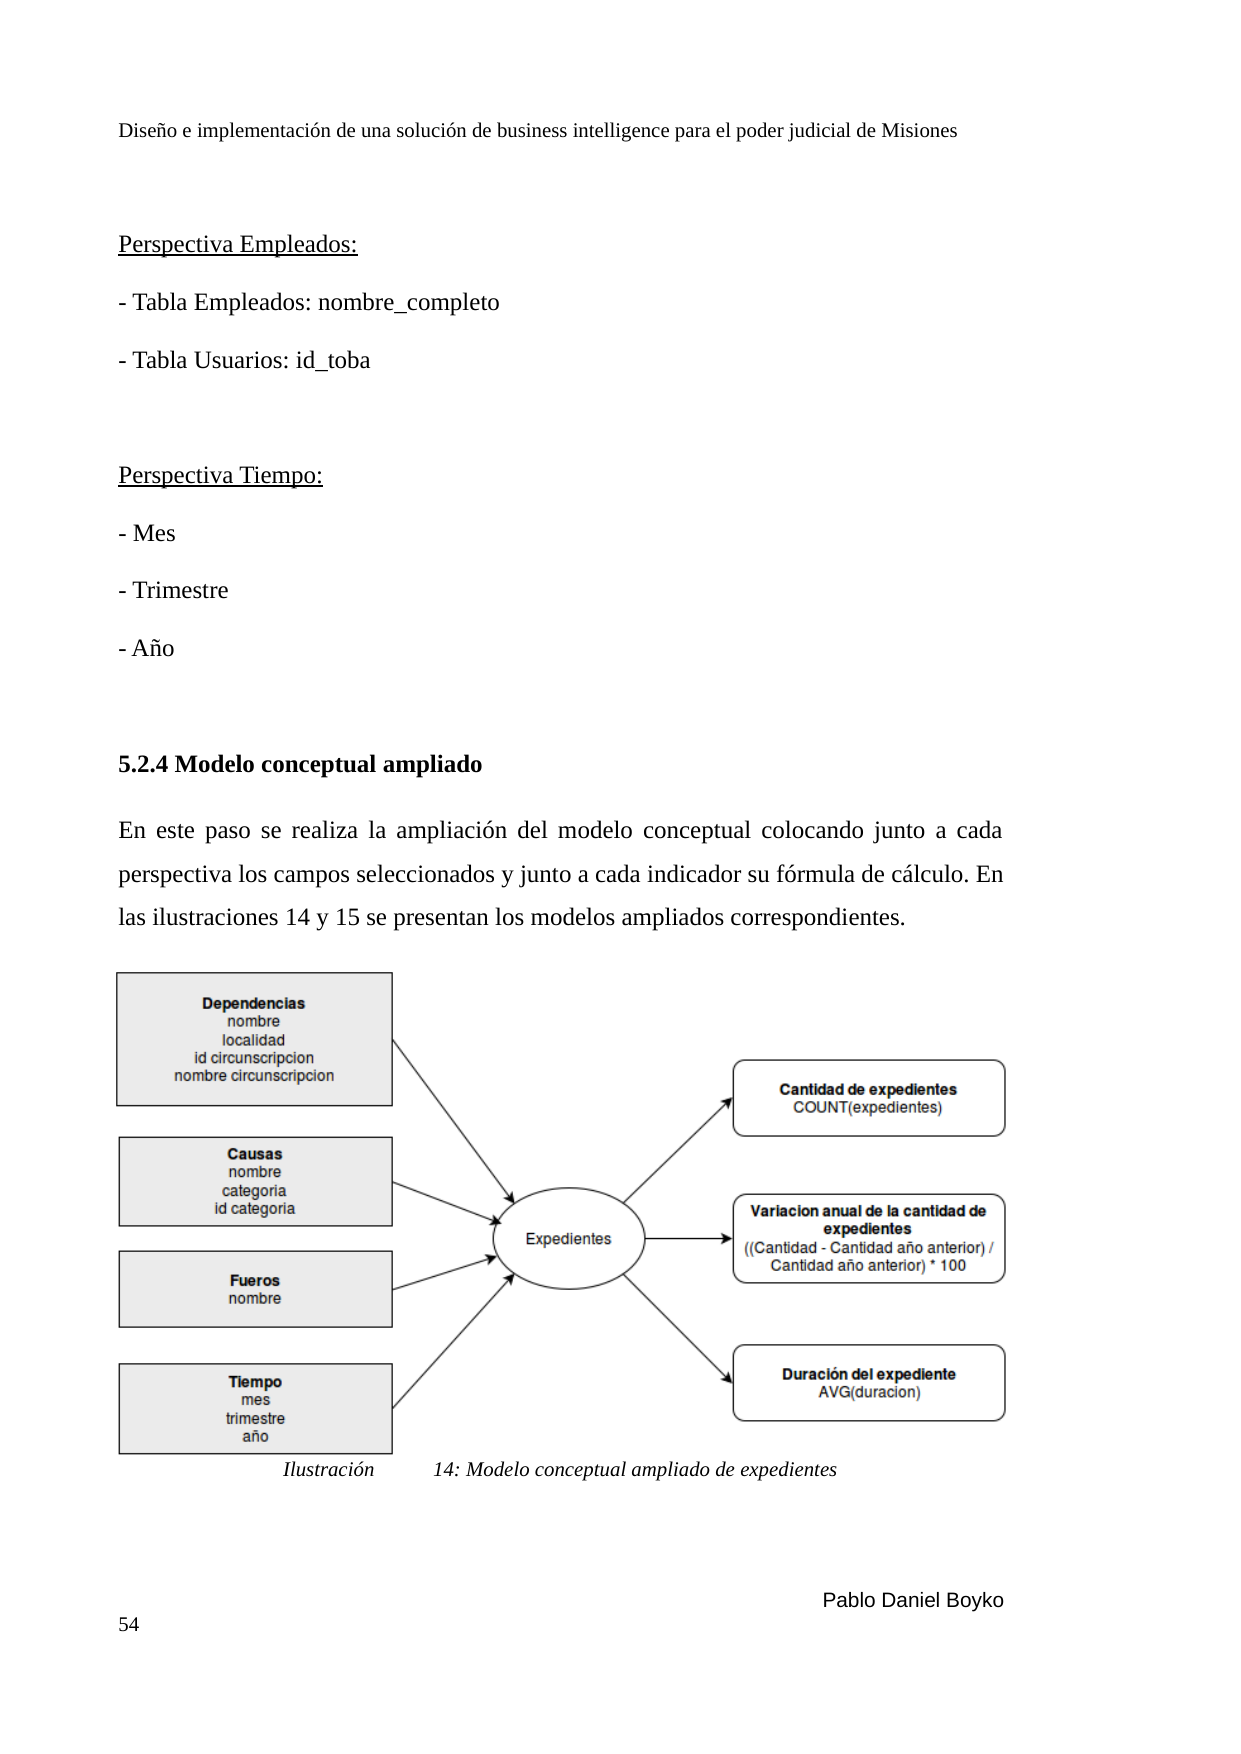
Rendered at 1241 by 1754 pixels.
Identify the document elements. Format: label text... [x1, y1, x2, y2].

text Perspectiva Tiempo: [118, 460, 1004, 489]
text - Mes [118, 518, 1004, 547]
text - Trimestre [118, 576, 1004, 604]
text - Tabla Usuarios: id_toba [118, 345, 1004, 373]
text En este paso se realiza la ampliación del modelo conceptual colocando junto a cada perspectiva los campos seleccionados y junto a cada indicador su fórmula de cálculo. En las ilustraciones 14 y 15 se presentan los modelos ampliados correspondientes. [118, 816, 1004, 931]
text Ilustración 14: Modelo conceptual ampliado de expedientes [116, 1457, 1007, 1481]
text Perspectiva Empleados: [118, 229, 1004, 258]
text - Año [118, 633, 1004, 662]
text - Tabla Empleados: nombre_completo [118, 287, 1004, 316]
subtitle 5.2.4 Modelo conceptual ampliado [118, 749, 1004, 777]
